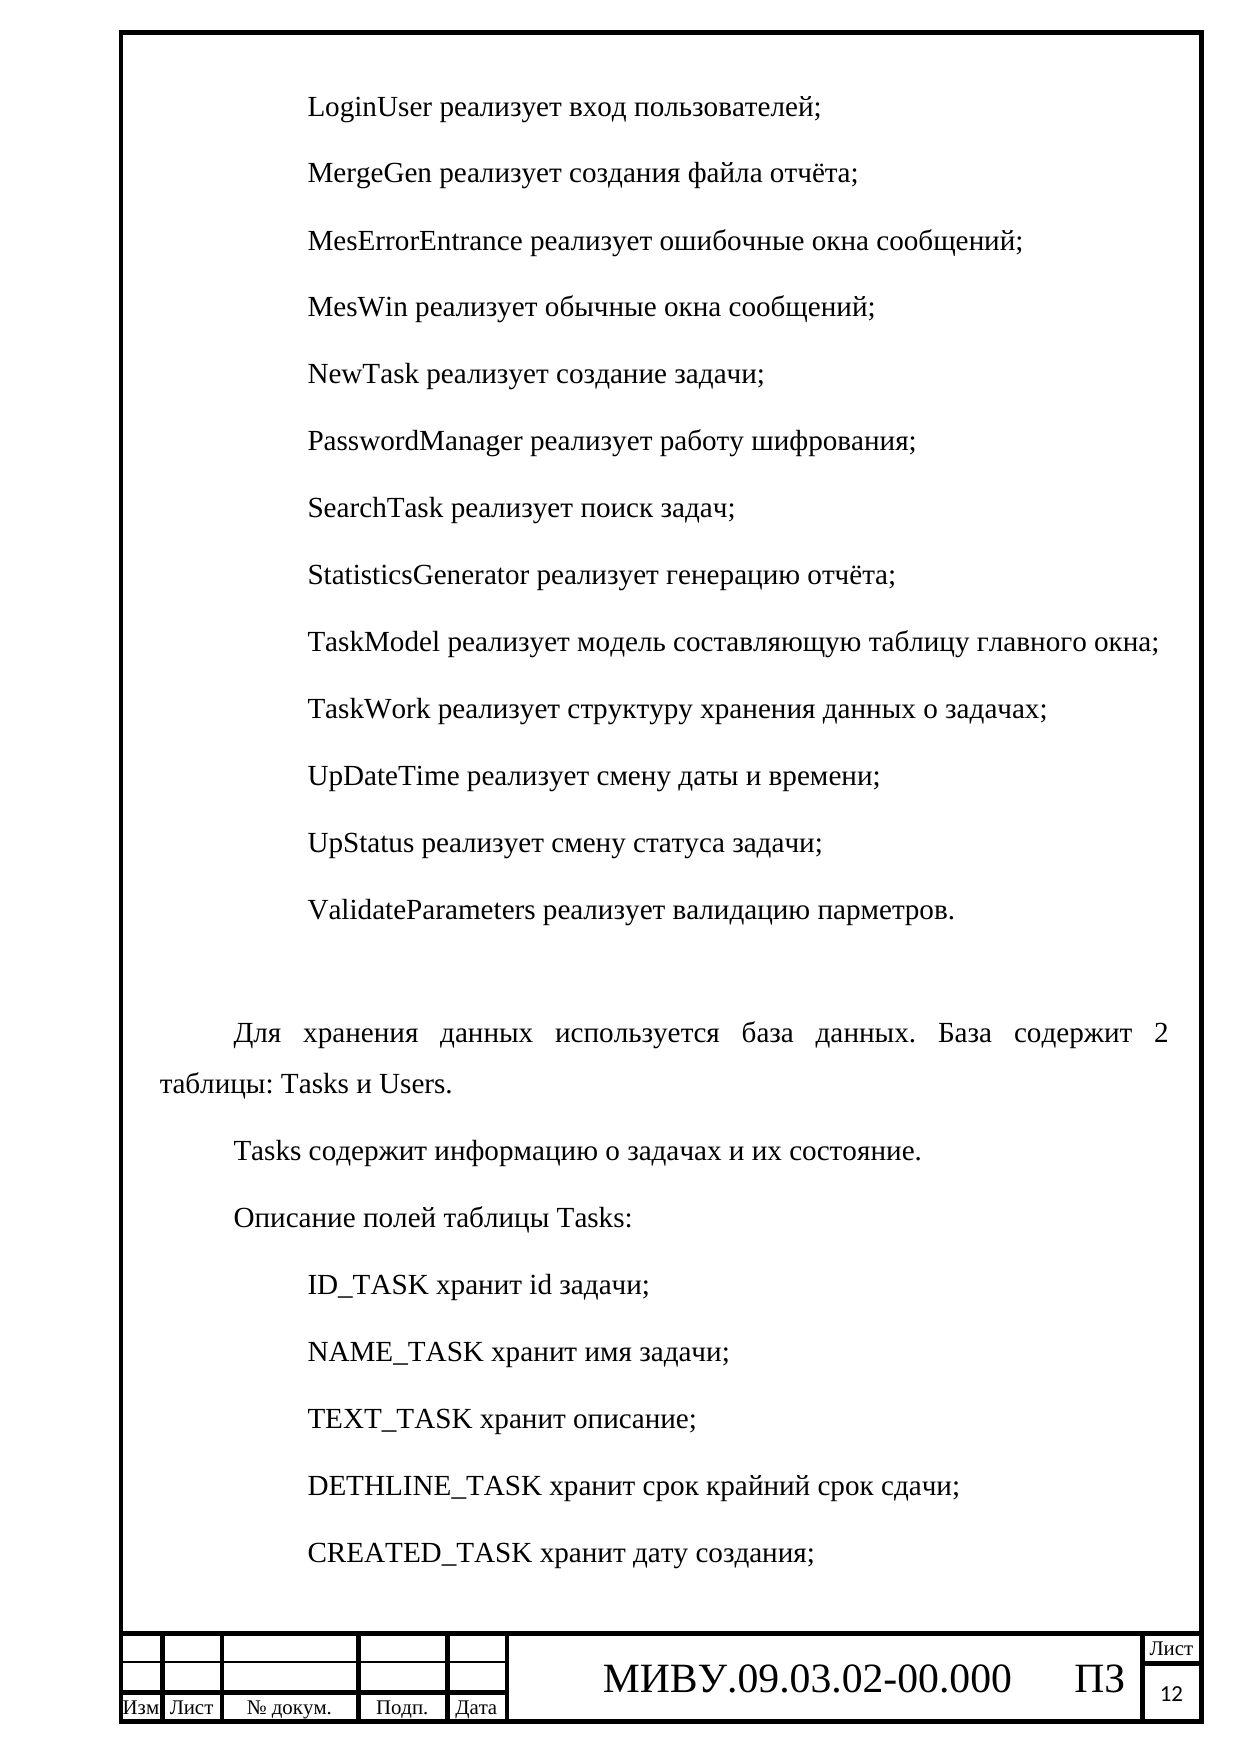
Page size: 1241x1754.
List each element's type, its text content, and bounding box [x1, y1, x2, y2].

text UpStatus реализует смену статуса задачи; [159, 825, 1169, 859]
text PasswordManager реализует работу шифрования; [159, 423, 1169, 457]
text StatisticsGenerator реализует генерацию отчёта; [159, 557, 1169, 591]
list Для хранения данных используется база данных. База содержит 2 таблицы: Tasks и Users. [159, 1016, 1169, 1099]
text LoginUser реализует вход пользователей; [159, 89, 1169, 122]
list TEXT_TASK хранит описание; [159, 1401, 1169, 1434]
list DETHLINE_TASK хранит срок крайний срок сдачи; [159, 1468, 1169, 1501]
list Описание полей таблицы Tasks: [159, 1200, 1169, 1233]
list ID_TASK хранит id задачи; [159, 1267, 1169, 1300]
text MesWin реализует обычные окна сообщений; [159, 289, 1169, 323]
text SearchTask реализует поиск задач; [159, 491, 1169, 524]
text NewTask реализует создание задачи; [159, 357, 1169, 390]
text TaskWork реализует структуру хранения данных о задачах; [159, 691, 1169, 725]
list Tasks содержит информацию о задачах и их состояние. [159, 1133, 1169, 1166]
list CREATED_TASK хранит дату создания; [159, 1535, 1169, 1568]
list NAME_TASK хранит имя задачи; [159, 1334, 1169, 1367]
text UpDateTime реализует смену даты и времени; [159, 758, 1169, 792]
text MergeGen реализует создания файла отчёта; [159, 156, 1169, 189]
text MesErrorEntrance реализует ошибочные окна сообщений; [159, 223, 1169, 256]
text ValidateParameters реализует валидацию парметров. [159, 892, 1169, 926]
text TaskModel реализует модель составляющую таблицу главного окна; [159, 624, 1169, 658]
